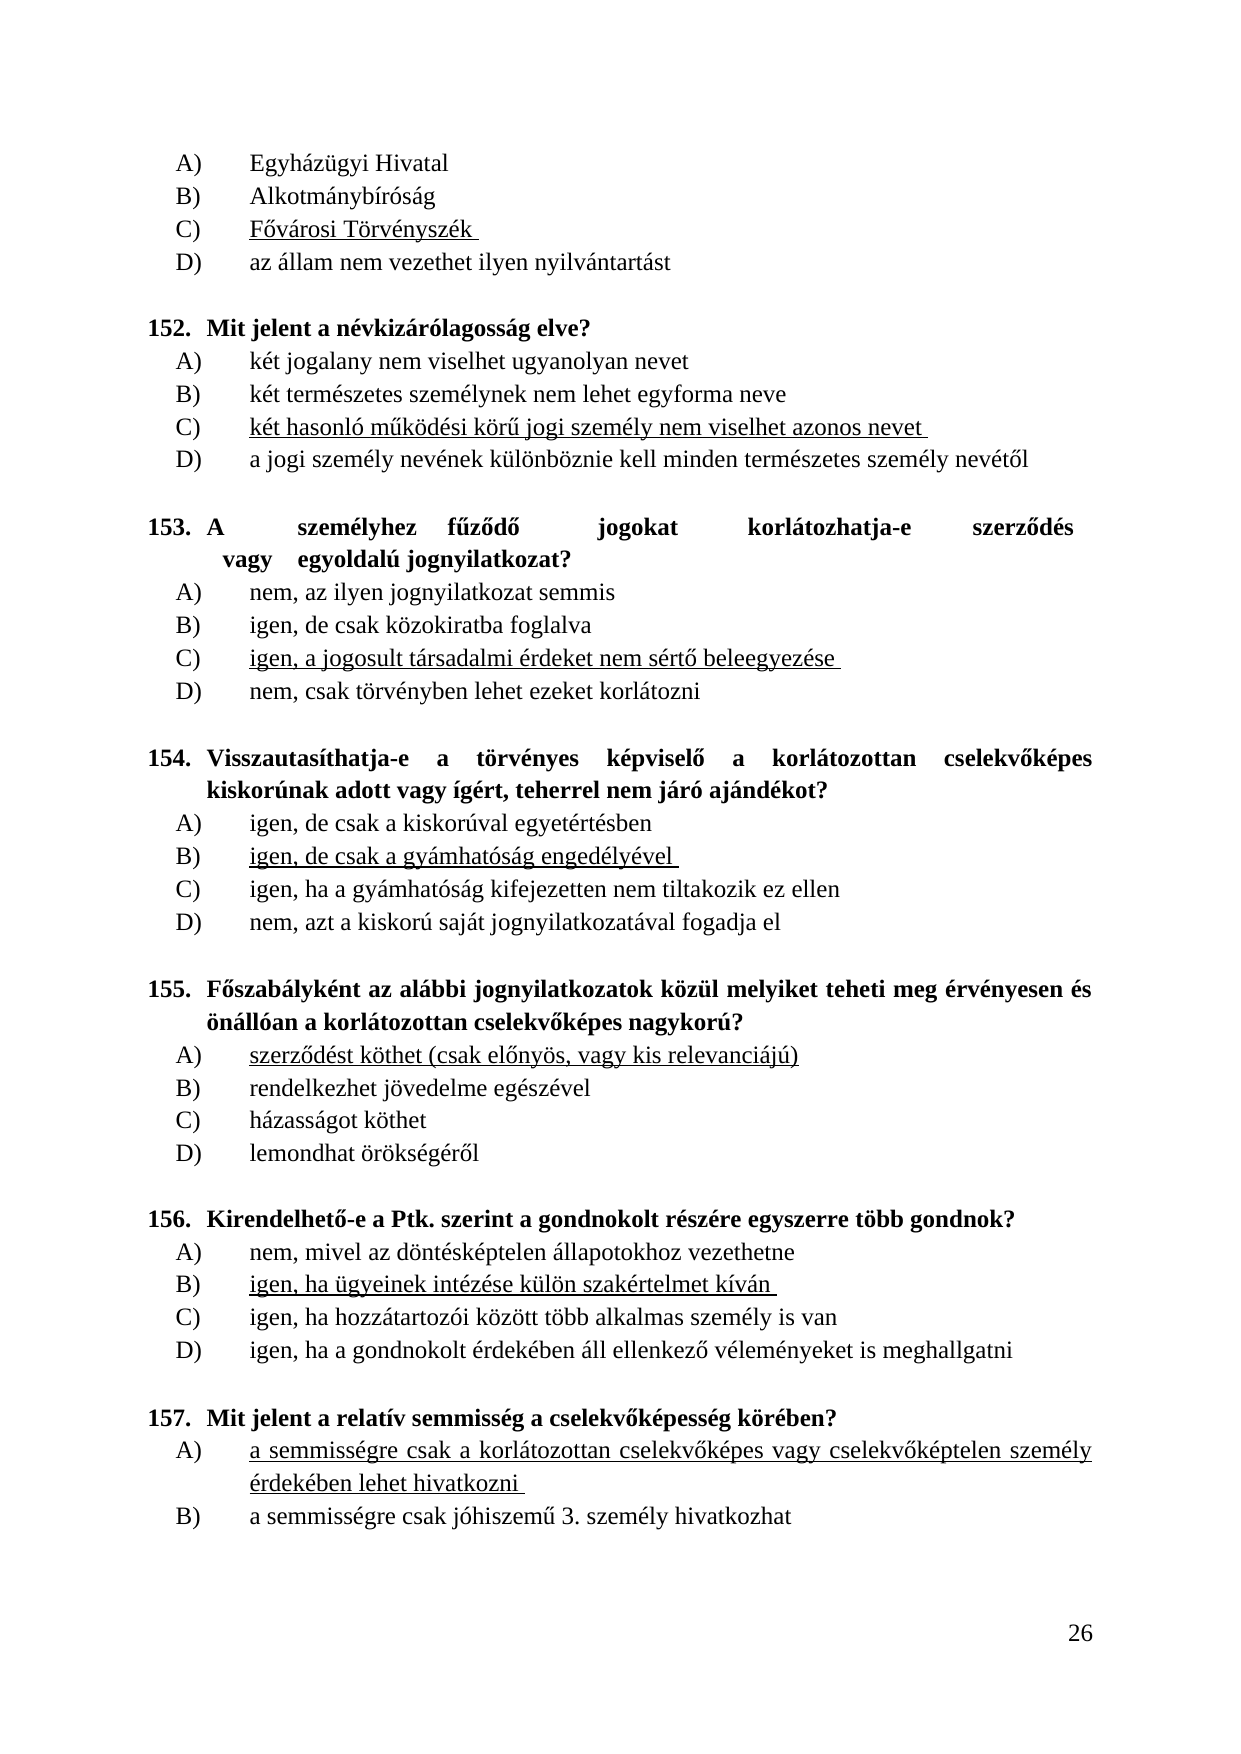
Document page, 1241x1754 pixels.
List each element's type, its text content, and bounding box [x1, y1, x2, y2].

list két jogalany nem viselhet ugyanolyan nevet [175, 346, 1093, 374]
list lemondhat örökségéről [175, 1138, 1093, 1167]
list a jogi személy nevének különböznie kell minden természetes személy nevétől [175, 444, 1093, 473]
list Mit jelent a relatív semmisség a cselekvőképesség körében? [147, 1403, 1093, 1431]
list Alkotmánybíróság [175, 181, 1093, 210]
list igen, ha a gyámhatóság kifejezetten nem tiltakozik ez ellen [175, 874, 1093, 903]
list rendelkezhet jövedelme egészével [175, 1073, 1093, 1101]
list A személyhez fűződő jogokat korlátozhatja-e szerződés vagy egyoldalú jognyilatkozat? [147, 512, 1093, 573]
list nem, az ilyen jognyilatkozat semmis [175, 577, 1093, 606]
list igen, a jogosult társadalmi érdeket nem sértő beleegyezése [175, 643, 1093, 672]
list Mit jelent a névkizárólagosság elve? [147, 313, 1093, 342]
list nem, azt a kiskorú saját jognyilatkozatával fogadja el [175, 907, 1093, 936]
list szerződést köthet (csak előnyös, vagy kis relevanciájú) [175, 1040, 1093, 1068]
list nem, mivel az döntésképtelen állapotokhoz vezethetne [175, 1237, 1093, 1265]
list Főszabályként az alábbi jognyilatkozatok közül melyiket teheti meg érvényesen és önállóan a korlátozottan cselekvőképes nagykorú? [147, 974, 1093, 1036]
list az állam nem vezethet ilyen nyilvántartást [175, 247, 1093, 276]
list igen, ha ügyeinek intézése külön szakértelmet kíván [175, 1269, 1093, 1298]
list a semmisségre csak jóhiszemű 3. személy hivatkozhat [175, 1501, 1093, 1529]
list házasságot köthet [175, 1106, 1093, 1134]
list nem, csak törvényben lehet ezeket korlátozni [175, 676, 1093, 704]
list a semmisségre csak a korlátozottan cselekvőképes vagy cselekvőképtelen személy érdekében lehet hivatkozni [175, 1436, 1093, 1497]
list igen, de csak közokiratba foglalva [175, 610, 1093, 639]
list igen, de csak a gyámhatóság engedélyével [175, 841, 1093, 870]
list Kirendelhető-e a Ptk. szerint a gondnokolt részére egyszerre több gondnok? [147, 1204, 1093, 1232]
list Egyházügyi Hivatal [175, 148, 1093, 177]
list két természetes személynek nem lehet egyforma neve [175, 379, 1093, 407]
list Fővárosi Törvényszék [175, 214, 1093, 243]
list két hasonló működési körű jogi személy nem viselhet azonos nevet [175, 412, 1093, 440]
list igen, de csak a kiskorúval egyetértésben [175, 808, 1093, 837]
list igen, ha hozzátartozói között több alkalmas személy is van [175, 1302, 1093, 1331]
list Visszautasíthatja-e a törvényes képviselő a korlátozottan cselekvőképes kiskorúnak adott vagy ígért, teherrel nem járó ajándékot? [147, 743, 1093, 804]
list igen, ha a gondnokolt érdekében áll ellenkező véleményeket is meghallgatni [175, 1335, 1093, 1364]
